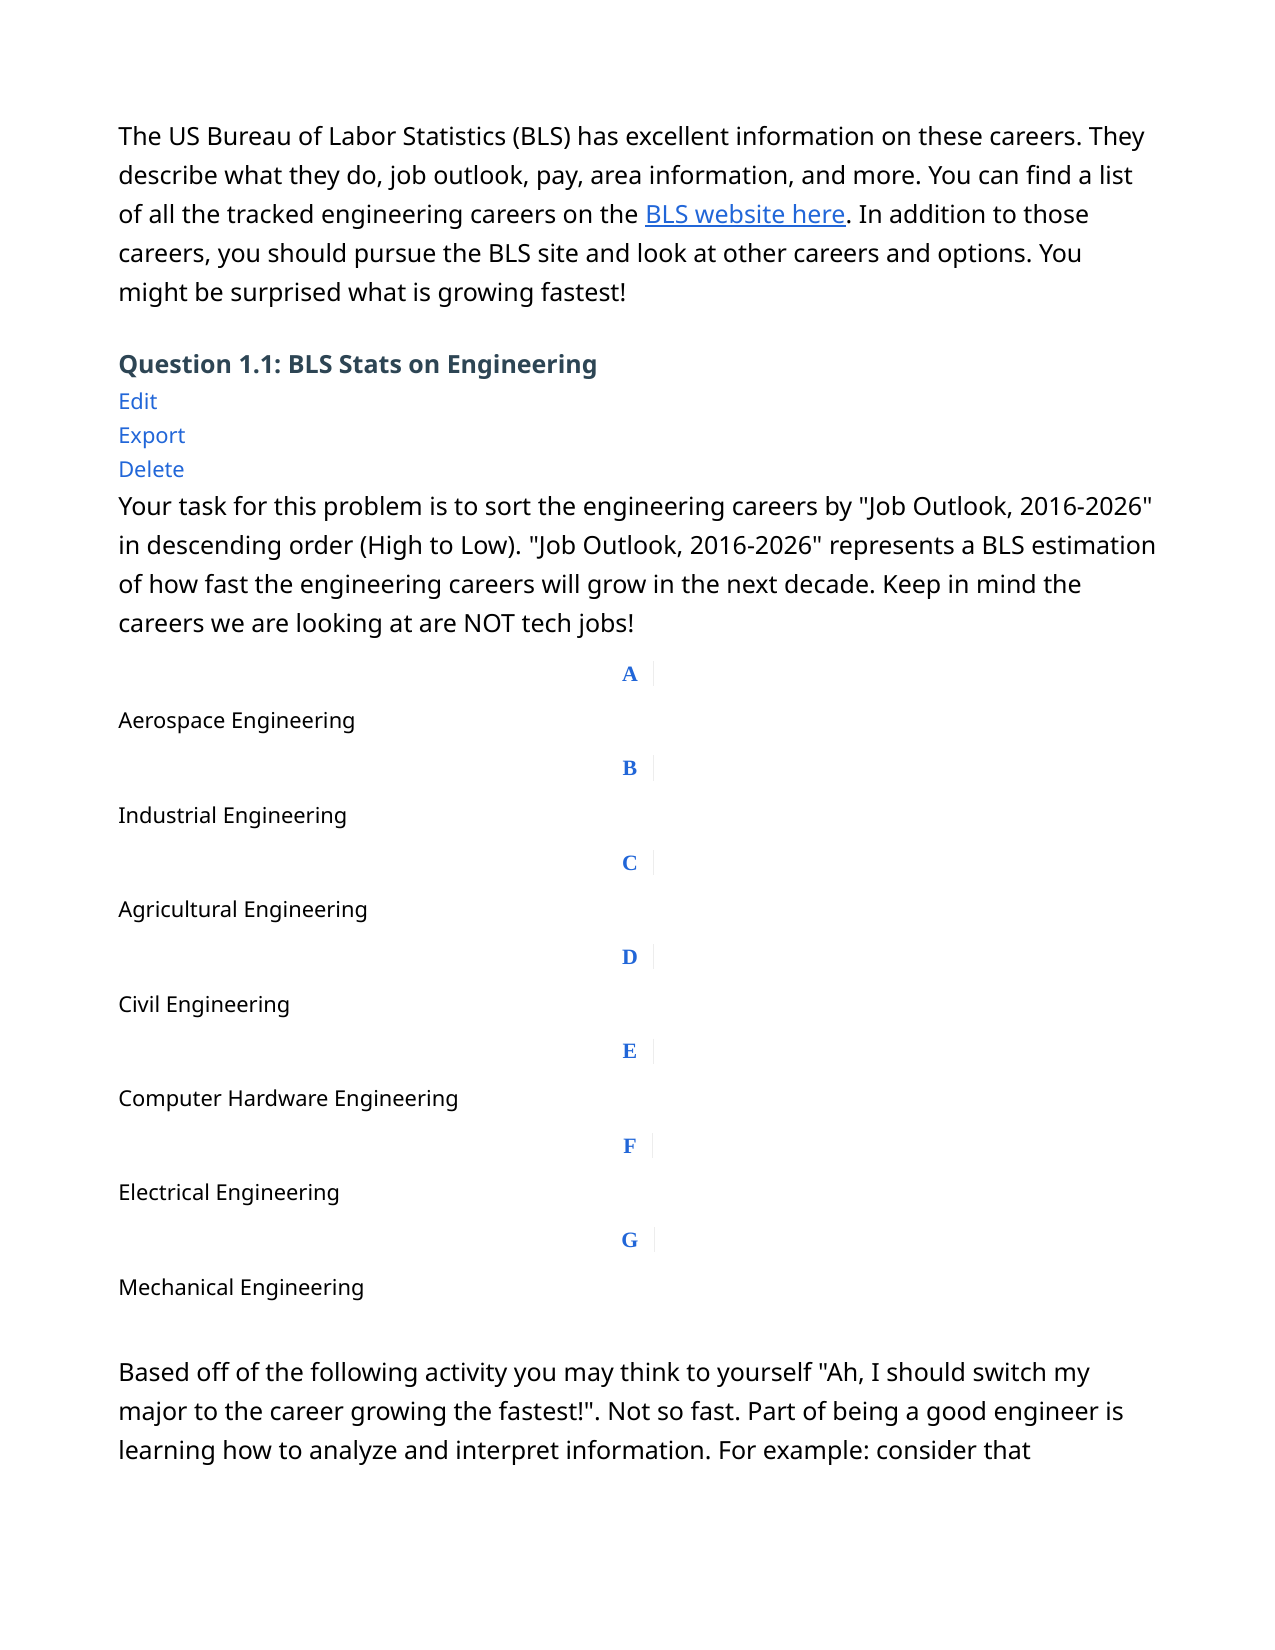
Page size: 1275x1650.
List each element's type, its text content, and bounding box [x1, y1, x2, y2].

text D [118, 944, 653, 969]
text C [118, 850, 653, 875]
text Edit [118, 386, 1157, 416]
text Export [118, 420, 1157, 450]
text Civil Engineering [118, 989, 1157, 1018]
text Industrial Engineering [118, 800, 1157, 830]
text G [118, 1227, 654, 1252]
text Based off of the following activity you may think to yourself "Ah, I should switch my major to the career growing the fastest!". Not so fast. Part of being a good engineer is learning how to analyze and interpret information. For example: consider that [118, 1354, 1157, 1467]
text [654, 661, 1157, 686]
text [655, 1227, 1157, 1252]
text [654, 850, 1157, 875]
text Computer Hardware Engineering [118, 1083, 1157, 1113]
text Your task for this problem is to sort the engineering careers by "Job Outlook, 2016-2026" in descending order (High to Low). "Job Outlook, 2016-2026" represents a BLS estimation of how fast the engineering careers will grow in the next decade. Keep in mind the careers we are looking at are NOT tech jobs! [118, 489, 1157, 640]
text [654, 1038, 1157, 1064]
text Mechanical Engineering [118, 1272, 1157, 1302]
text Electrical Engineering [118, 1177, 1157, 1207]
text Question 1.1: BLS Stats on Engineering [118, 347, 1133, 381]
text [654, 755, 1157, 781]
text The US Bureau of Labor Statistics (BLS) has excellent information on these careers. They describe what they do, job outlook, pay, area information, and more. You can find a list of all the tracked engineering careers on the BLS website here. In addition to those careers, you should pursue the BLS site and look at other careers and options. You might be surprised what is growing fastest! [118, 118, 1157, 309]
text B [118, 755, 653, 781]
text E [118, 1038, 653, 1064]
text F [118, 1133, 652, 1158]
text Agricultural Engineering [118, 894, 1157, 924]
text [653, 1133, 1157, 1158]
text Delete [118, 454, 1157, 484]
text Aerospace Engineering [118, 706, 1157, 735]
text [654, 944, 1157, 969]
text A [118, 661, 653, 686]
